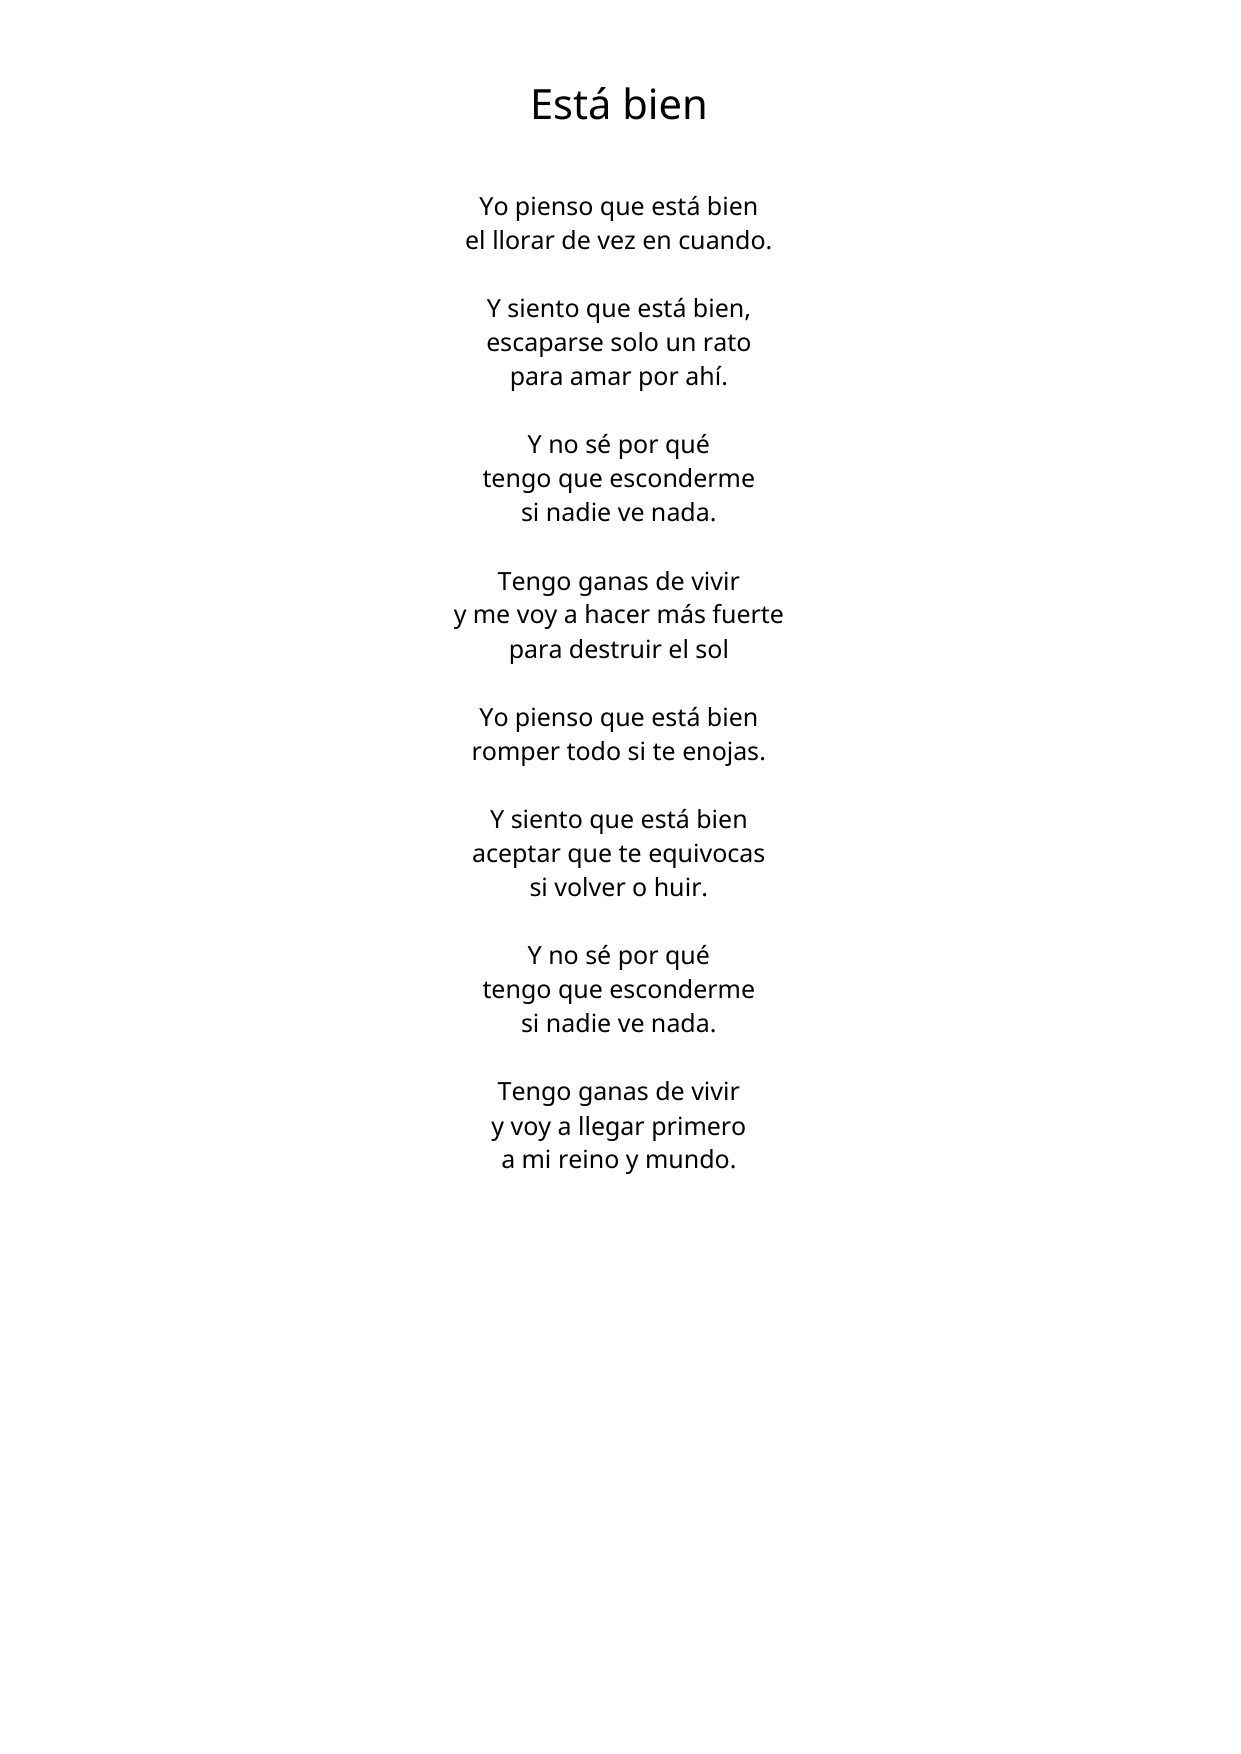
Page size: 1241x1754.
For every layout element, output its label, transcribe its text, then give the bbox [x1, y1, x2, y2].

text si nadie ve nada. [75, 1006, 1162, 1040]
text y me voy a hacer más fuerte [75, 597, 1162, 631]
text Y siento que está bien [75, 802, 1162, 836]
text Está bien [75, 75, 1162, 132]
text el llorar de vez en cuando. [75, 222, 1162, 257]
text Yo pienso que está bien [75, 699, 1162, 733]
text Tengo ganas de vivir [75, 563, 1162, 597]
text Y no sé por qué [75, 938, 1162, 972]
text y voy a llegar primero [75, 1108, 1162, 1142]
text Tengo ganas de vivir [75, 1074, 1162, 1108]
text Y no sé por qué [75, 427, 1162, 461]
text si nadie ve nada. [75, 495, 1162, 529]
text aceptar que te equivocas [75, 836, 1162, 870]
text escaparse solo un rato [75, 325, 1162, 359]
text Y siento que está bien, [75, 291, 1162, 325]
text Yo pienso que está bien [75, 188, 1162, 222]
text romper todo si te enojas. [75, 733, 1162, 767]
text a mi reino y mundo. [75, 1142, 1162, 1176]
text si volver o huir. [75, 870, 1162, 904]
text tengo que esconderme [75, 461, 1162, 495]
text tengo que esconderme [75, 972, 1162, 1006]
text para destruir el sol [75, 631, 1162, 665]
text para amar por ahí. [75, 359, 1162, 393]
